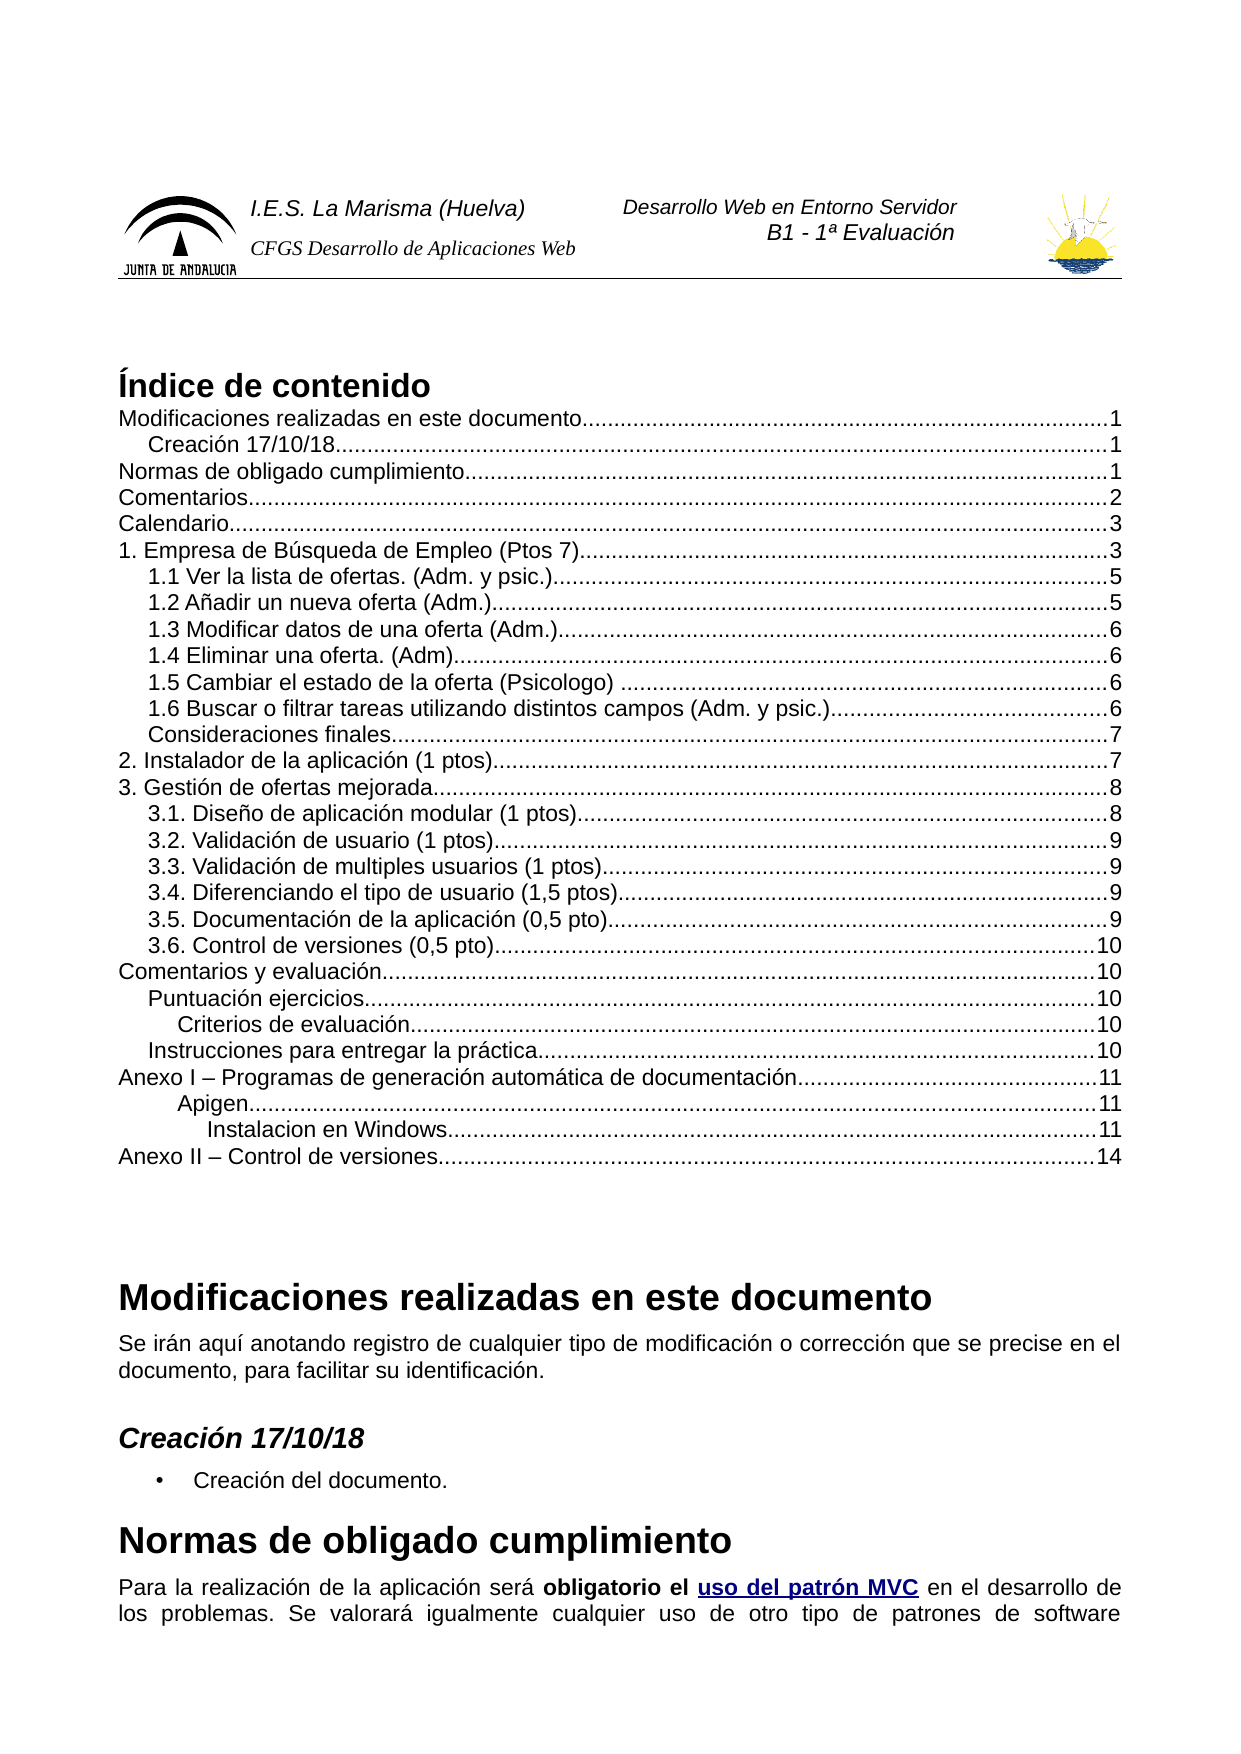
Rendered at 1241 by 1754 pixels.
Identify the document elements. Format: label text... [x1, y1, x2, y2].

text 3. Gestión de ofertas mejorada 8 [118, 774, 1122, 800]
text 1.2 Añadir un nueva oferta (Adm.) 5 [148, 589, 1122, 616]
text 3.4. Diferenciando el tipo de usuario (1,5 ptos). 9 [148, 879, 1122, 906]
subtitle Normas de obligado cumplimiento [118, 1518, 1122, 1561]
text Comentarios 2 [118, 484, 1122, 510]
text Se irán aquí anotando registro de cualquier tipo de modificación o corrección que se precise en el documento, para facilitar su identificación. [118, 1330, 1122, 1383]
text Anexo II – Control de versiones 14 [118, 1143, 1122, 1169]
text 3.3. Validación de multiples usuarios (1 ptos). 9 [148, 853, 1122, 879]
text 1.5 Cambiar el estado de la oferta (Psicologo) . 6 [148, 668, 1122, 695]
text 2. Instalador de la aplicación (1 ptos) 7 [118, 747, 1122, 774]
text Para la realización de la aplicación será obligatorio el uso del patrón MVC en el desarrollo de los problemas. Se valorará igualmente cualquier uso de otro tipo de patrones de software [118, 1574, 1122, 1626]
text 3.5. Documentación de la aplicación (0,5 pto). 9 [148, 906, 1122, 932]
text 1.4 Eliminar una oferta. (Adm) 6 [148, 642, 1122, 668]
text 1.3 Modificar datos de una oferta (Adm.) 6 [148, 616, 1122, 642]
text Modificaciones realizadas en este documento 1 [118, 405, 1122, 431]
text Criterios de evaluación 10 [177, 1011, 1122, 1037]
picture [1045, 193, 1117, 277]
text Anexo I – Programas de generación automática de documentación 11 [118, 1064, 1122, 1090]
text Creación 17/10/18 1 [148, 431, 1122, 458]
text Instalacion en Windows 11 [207, 1116, 1122, 1143]
text 3.2. Validación de usuario (1 ptos). 9 [148, 827, 1122, 853]
subtitle Índice de contenido [118, 366, 1122, 405]
text Instrucciones para entregar la práctica 10 [148, 1037, 1122, 1064]
list Creación del documento. [156, 1467, 1122, 1493]
text 3.1. Diseño de aplicación modular (1 ptos). 8 [148, 800, 1122, 827]
text 1.6 Buscar o filtrar tareas utilizando distintos campos (Adm. y psic.). 6 [148, 695, 1122, 721]
text 1. Empresa de Búsqueda de Empleo (Ptos 7) 3 [118, 537, 1122, 563]
text 3.6. Control de versiones (0,5 pto). 10 [148, 932, 1122, 958]
text Comentarios y evaluación 10 [118, 958, 1122, 985]
text Apigen 11 [177, 1090, 1122, 1116]
subtitle Creación 17/10/18 [118, 1421, 1122, 1454]
text 1.1 Ver la lista de ofertas. (Adm. y psic.). 5 [148, 563, 1122, 589]
text Calendario 3 [118, 510, 1122, 537]
text Puntuación ejercicios 10 [148, 985, 1122, 1011]
text Consideraciones finales 7 [148, 721, 1122, 747]
text Normas de obligado cumplimiento 1 [118, 458, 1122, 484]
subtitle Modificaciones realizadas en este documento [118, 1275, 1122, 1318]
